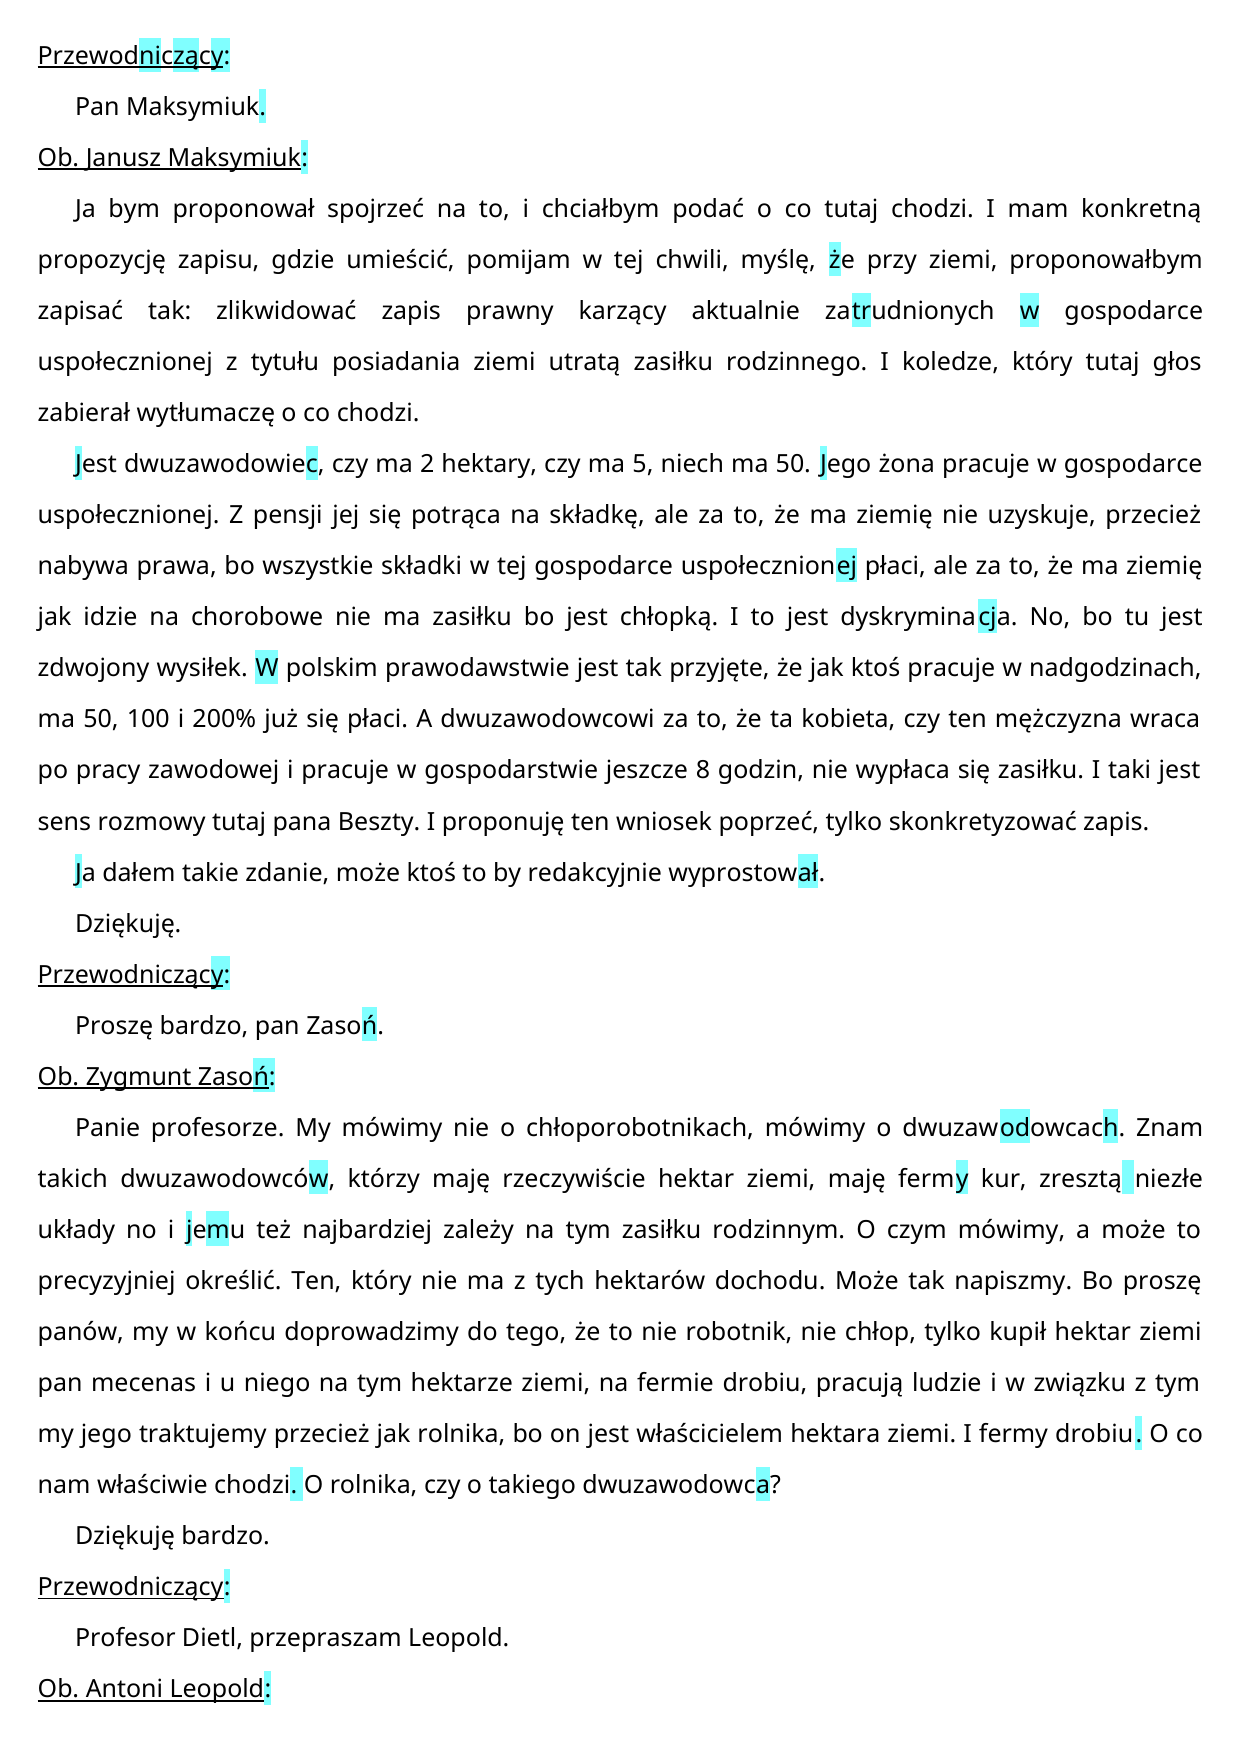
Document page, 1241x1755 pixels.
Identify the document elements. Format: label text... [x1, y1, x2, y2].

text Proszę bardzo, pan Zasoń. [37, 1007, 1203, 1041]
text Pan Maksymiuk. [37, 88, 1203, 123]
text Ob. Zygmunt Zasoń: [37, 1058, 1203, 1092]
text Przewodniczący: [37, 956, 1203, 990]
text Profesor Dietl, przepraszam Leopold. [37, 1620, 1203, 1654]
text Dziękuję bardzo. [37, 1518, 1203, 1552]
text Przewodniczący: [37, 1569, 1203, 1603]
text Ob. Antoni Leopold: [37, 1671, 1203, 1705]
text Ja bym proponował spojrzeć na to, i chciałbym podać o co tutaj chodzi. I mam konkretną propozycję zapisu, gdzie umieścić, pomijam w tej chwili, myślę, że przy ziemi, proponowałbym zapisać tak: zlikwidować zapis prawny karzący aktualnie zatrudnionych w gospodarce uspołecznionej z tytułu posiadania ziemi utratą zasiłku rodzinnego. I koledze, który tutaj głos zabierał wytłumaczę o co chodzi. [37, 191, 1203, 429]
text Panie profesorze. My mówimy nie o chłoporobotnikach, mówimy o dwuzawodowcach. Znam takich dwuzawodowców, którzy maję rzeczywiście hektar ziemi, maję fermy kur, zresztą niezłe układy no i jemu też najbardziej zależy na tym zasiłku rodzinnym. O czym mówimy, a może to precyzyjniej określić. Ten, który nie ma z tych hektarów dochodu. Może tak napiszmy. Bo proszę panów, my w końcu doprowadzimy do tego, że to nie robotnik, nie chłop, tylko kupił hektar ziemi pan mecenas i u niego na tym hektarze ziemi, na fermie drobiu, pracują ludzie i w związku z tym my jego traktujemy przecież jak rolnika, bo on jest właścicielem hektara ziemi. I fermy drobiu. O co nam właściwie chodzi. O rolnika, czy o takiego dwuzawodowca? [37, 1109, 1203, 1501]
text Jest dwuzawodowiec, czy ma 2 hektary, czy ma 5, niech ma 50. Jego żona pracuje w gospodarce uspołecznionej. Z pensji jej się potrąca na składkę, ale za to, że ma ziemię nie uzyskuje, przecież nabywa prawa, bo wszystkie składki w tej gospodarce uspołecznionej płaci, ale za to, że ma ziemię jak idzie na chorobowe nie ma zasiłku bo jest chłopką. I to jest dyskryminacja. No, bo tu jest zdwojony wysiłek. W polskim prawodawstwie jest tak przyjęte, że jak ktoś pracuje w nadgodzinach, ma 50, 100 i 200% już się płaci. A dwuzawodowcowi za to, że ta kobieta, czy ten mężczyzna wraca po pracy zawodowej i pracuje w gospodarstwie jeszcze 8 godzin, nie wypłaca się zasiłku. I taki jest sens rozmowy tutaj pana Beszty. I proponuję ten wniosek poprzeć, tylko skonkretyzować zapis. [37, 446, 1203, 837]
text Przewodniczący: [37, 37, 1203, 72]
text Ob. Janusz Maksymiuk: [37, 139, 1203, 174]
text Dziękuję. [37, 905, 1203, 939]
text Ja dałem takie zdanie, może ktoś to by redakcyjnie wyprostował. [37, 854, 1203, 888]
